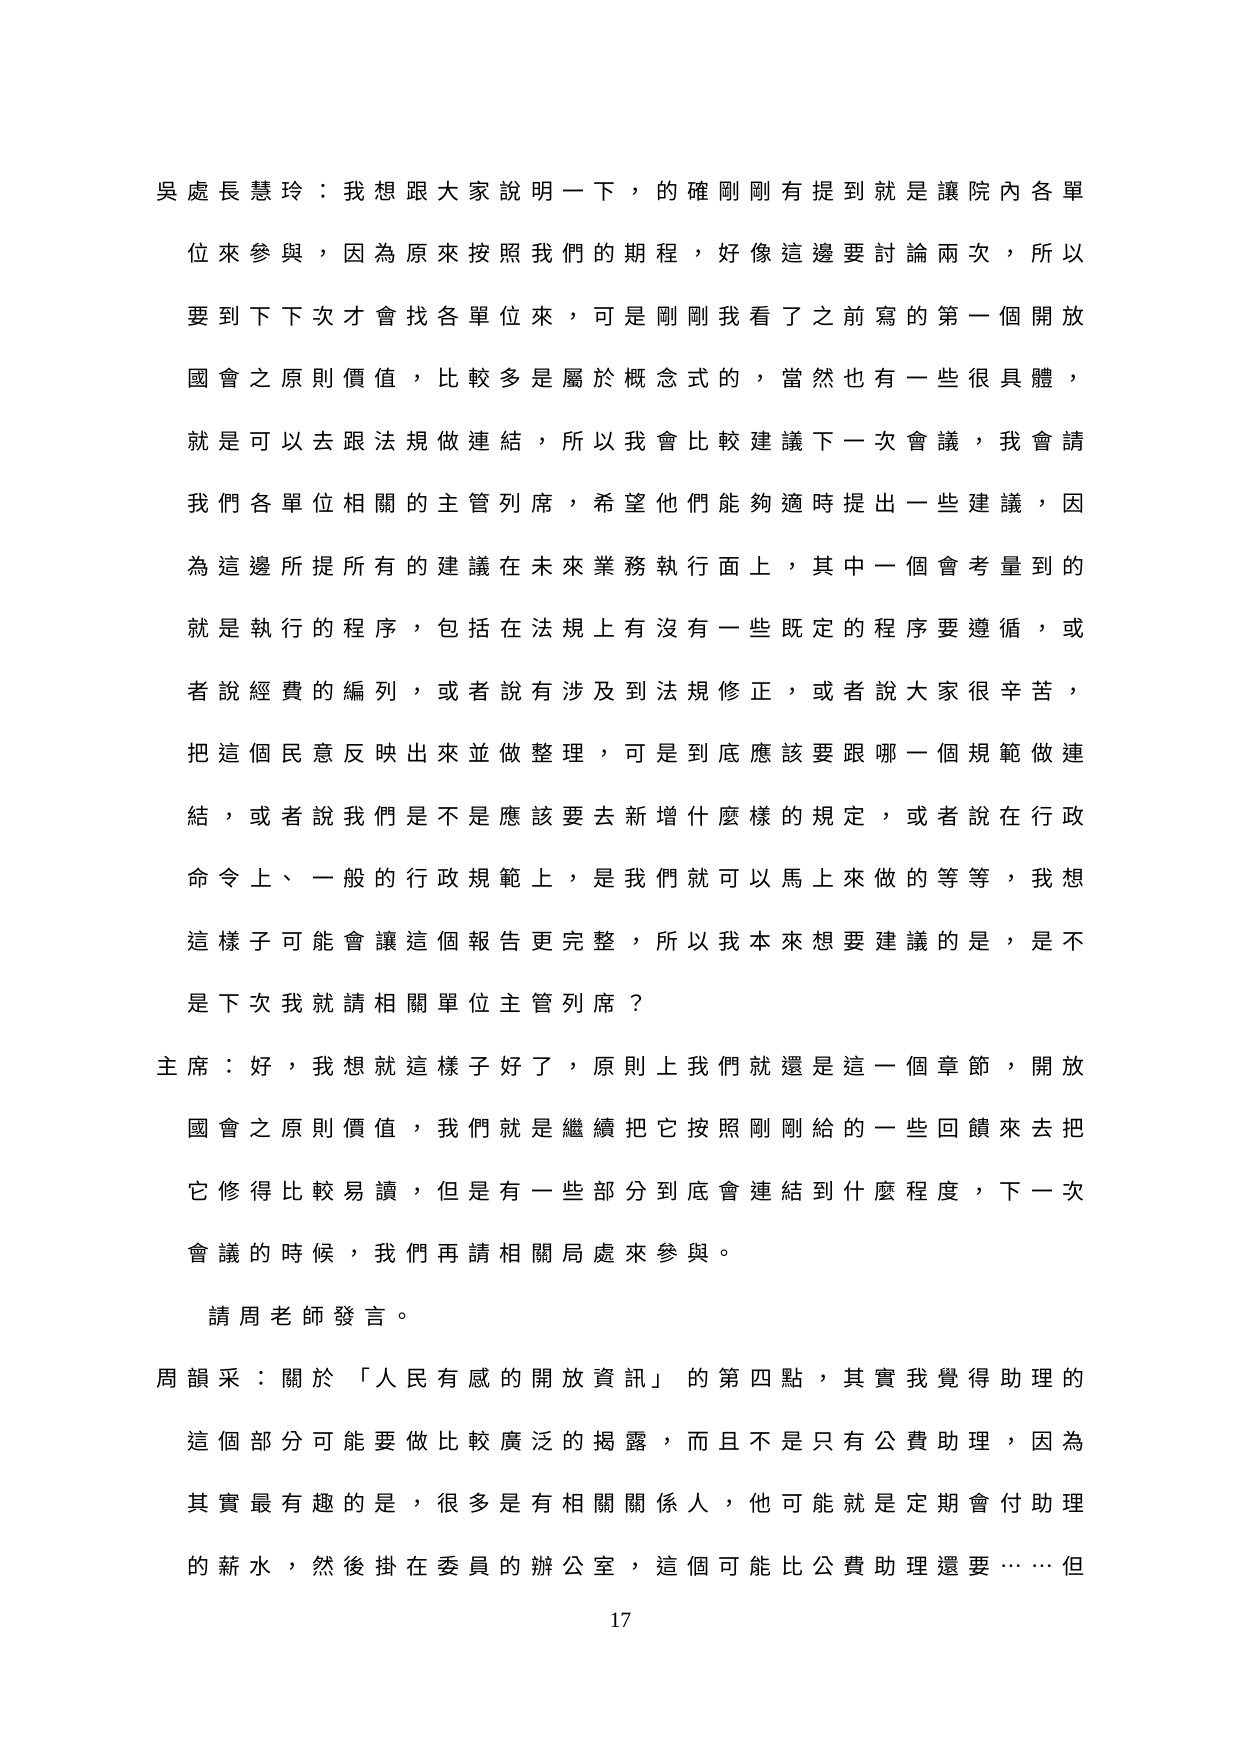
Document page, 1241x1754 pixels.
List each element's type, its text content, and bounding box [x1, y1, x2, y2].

text 周韻采：關於「人民有感的開放資訊」的第四點，其實我覺得助理的這個部分可能要做比較廣泛的揭露，而且不是只有公費助理，因為其實最有趣的是，很多是有相關關係人，他可能就是定期會付助理的薪水，然後掛在委員的辦公室，這個可能比公費助理還要……但 [151, 1346, 1089, 1596]
text 請周老師發言。 [173, 1283, 1089, 1346]
text 主席：好，我想就這樣子好了，原則上我們就還是這一個章節，開放國會之原則價值，我們就是繼續把它按照剛剛給的一些回饋來去把它修得比較易讀，但是有一些部分到底會連結到什麼程度，下一次會議的時候，我們再請相關局處來參與。 [151, 1033, 1089, 1283]
text 吳處長慧玲：我想跟大家說明一下，的確剛剛有提到就是讓院內各單位來參與，因為原來按照我們的期程，好像這邊要討論兩次，所以要到下下次才會找各單位來，可是剛剛我看了之前寫的第一個開放國會之原則價值，比較多是屬於概念式的，當然也有一些很具體，就是可以去跟法規做連結，所以我會比較建議下一次會議，我會請我們各單位相關的主管列席，希望他們能夠適時提出一些建議，因為這邊所提所有的建議在未來業務執行面上，其中一個會考量到的就是執行的程序，包括在法規上有沒有一些既定的程序要遵循，或者說經費的編列，或者說有涉及到法規修正，或者說大家很辛苦，把這個民意反映出來並做整理，可是到底應該要跟哪一個規範做連結，或者說我們是不是應該要去新增什麼樣的規定，或者說在行政命令上、一般的行政規範上，是我們就可以馬上來做的等等，我想這樣子可能會讓這個報告更完整，所以我本來想要建議的是，是不是下次我就請相關單位主管列席？ [151, 158, 1089, 1033]
